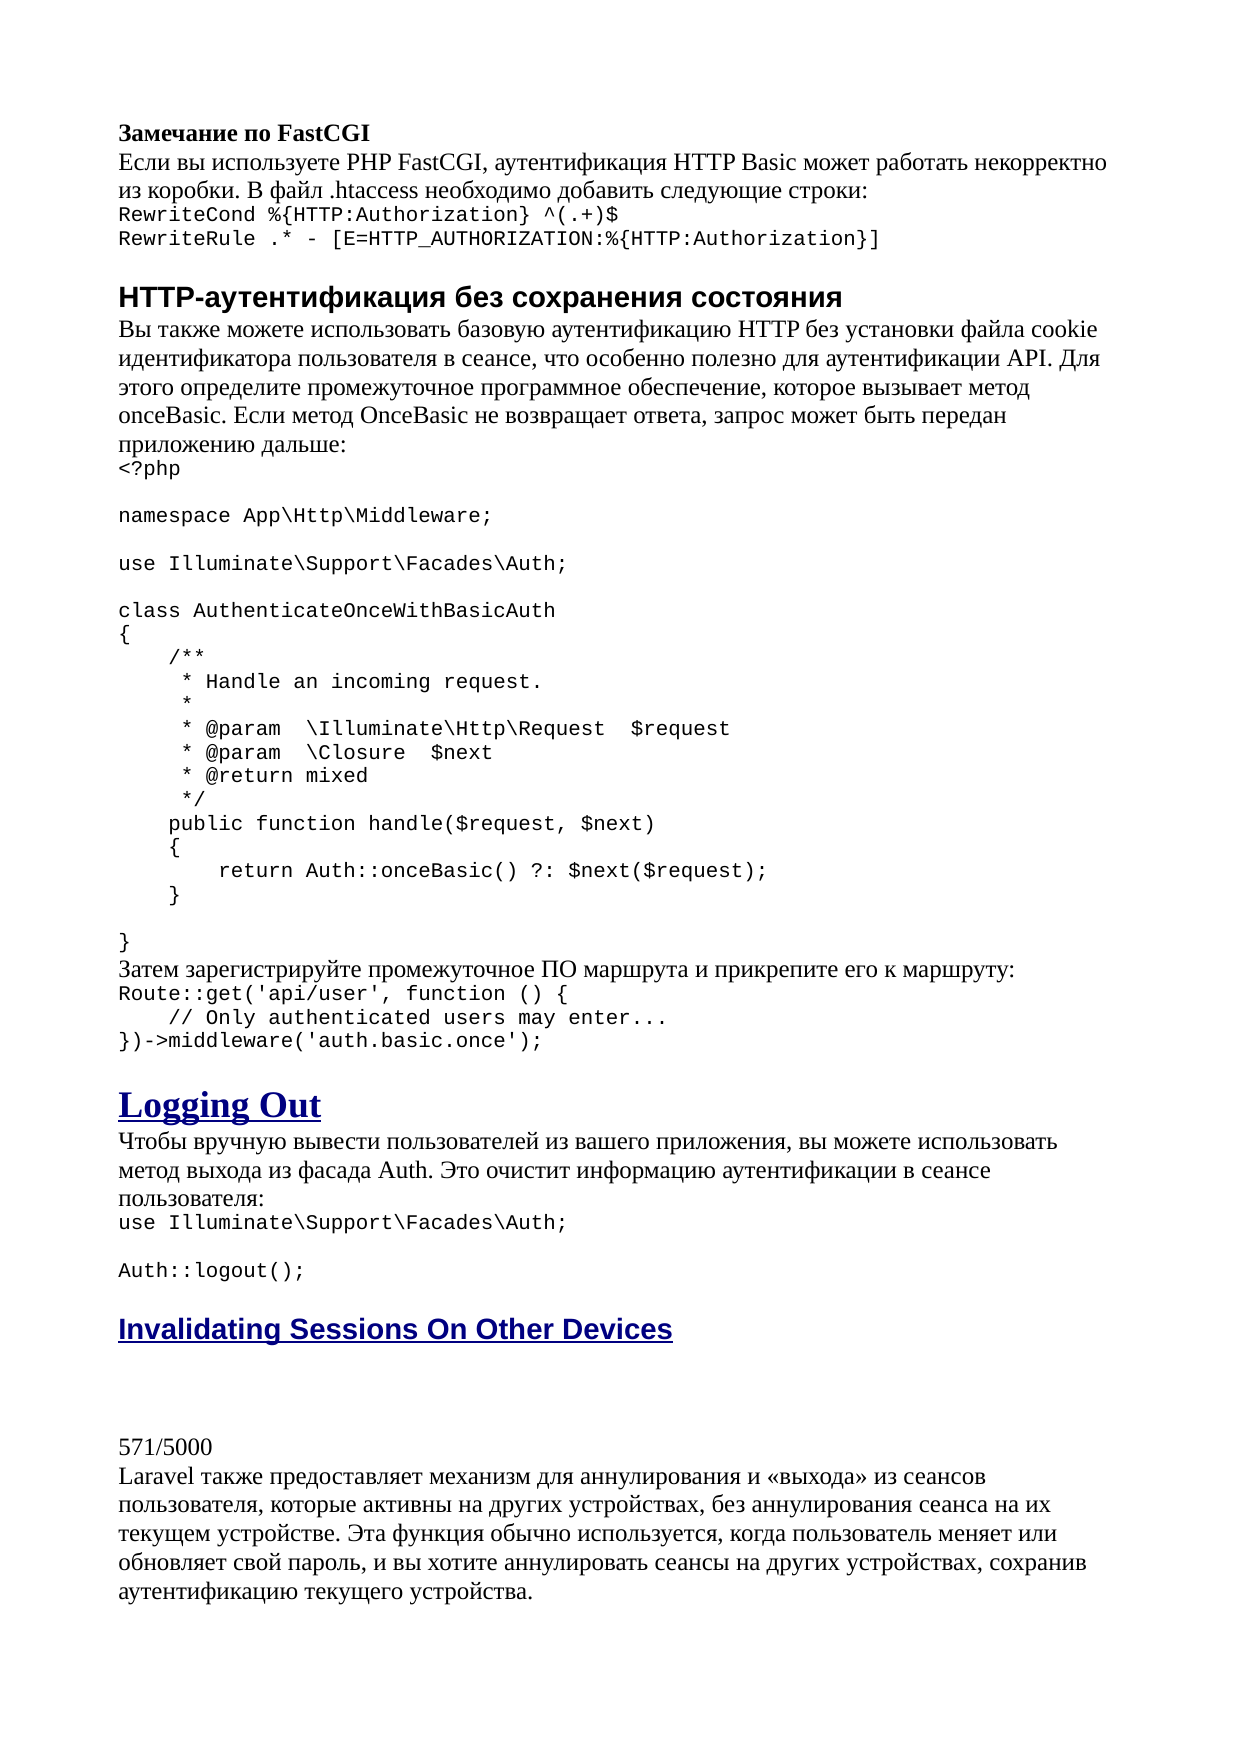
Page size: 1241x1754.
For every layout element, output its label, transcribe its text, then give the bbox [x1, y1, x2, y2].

text Auth::logout(); [118, 1259, 1122, 1283]
text RewriteRule .* - [E=HTTP_AUTHORIZATION:%{HTTP:Authorization}] [118, 228, 1122, 252]
text RewriteCond %{HTTP:Authorization} ^(.+)$ [118, 204, 1122, 228]
text * [118, 694, 1122, 718]
text Чтобы вручную вывести пользователей из вашего приложения, вы можете использовать метод выхода из фасада Auth. Это очистит информацию аутентификации в сеансе пользователя: [118, 1126, 1122, 1212]
subtitle HTTP-аутентификация без сохранения состояния [118, 280, 1122, 314]
text * @param \Illuminate\Http\Request $request [118, 718, 1122, 742]
text /** [118, 647, 1122, 671]
text public function handle($request, $next) [118, 813, 1122, 836]
text Laravel также предоставляет механизм для аннулирования и «выхода» из сеансов пользователя, которые активны на других устройствах, без аннулирования сеанса на их текущем устройстве. Эта функция обычно используется, когда пользователь меняет или обновляет свой пароль, и вы хотите аннулировать сеансы на других устройствах, сохранив аутентификацию текущего устройства. [118, 1461, 1122, 1633]
text namespace App\Http\Middleware; [118, 505, 1122, 529]
subtitle Logging Out [118, 1083, 1122, 1126]
text } [118, 931, 1122, 954]
text Route::get('api/user', function () { [118, 983, 1122, 1007]
text use Illuminate\Support\Facades\Auth; [118, 552, 1122, 576]
text use Illuminate\Support\Facades\Auth; [118, 1212, 1122, 1236]
text <?php [118, 458, 1122, 482]
text } [118, 883, 1122, 907]
text class AuthenticateOnceWithBasicAuth [118, 600, 1122, 623]
text Если вы используете PHP FastCGI, аутентификация HTTP Basic может работать некорректно из коробки. В файл .htaccess необходимо добавить следующие строки: [118, 147, 1122, 204]
text * @param \Closure $next [118, 742, 1122, 765]
subtitle Замечание по FastCGI [118, 118, 1122, 147]
text Затем зарегистрируйте промежуточное ПО маршрута и прикрепите его к маршруту: [118, 954, 1122, 983]
text // Only authenticated users may enter... [118, 1007, 1122, 1031]
text 571/5000 [118, 1432, 1122, 1461]
text { [118, 623, 1122, 647]
text */ [118, 789, 1122, 813]
text * Handle an incoming request. [118, 671, 1122, 694]
text Вы также можете использовать базовую аутентификацию HTTP без установки файла cookie идентификатора пользователя в сеансе, что особенно полезно для аутентификации API. Для этого определите промежуточное программное обеспечение, которое вызывает метод onceBasic. Если метод OnceBasic не возвращает ответа, запрос может быть передан приложению дальше: [118, 314, 1122, 458]
subtitle Invalidating Sessions On Other Devices [118, 1312, 1122, 1346]
text { [118, 836, 1122, 860]
text })->middleware('auth.basic.once'); [118, 1031, 1122, 1054]
text return Auth::onceBasic() ?: $next($request); [118, 860, 1122, 883]
text * @return mixed [118, 765, 1122, 789]
